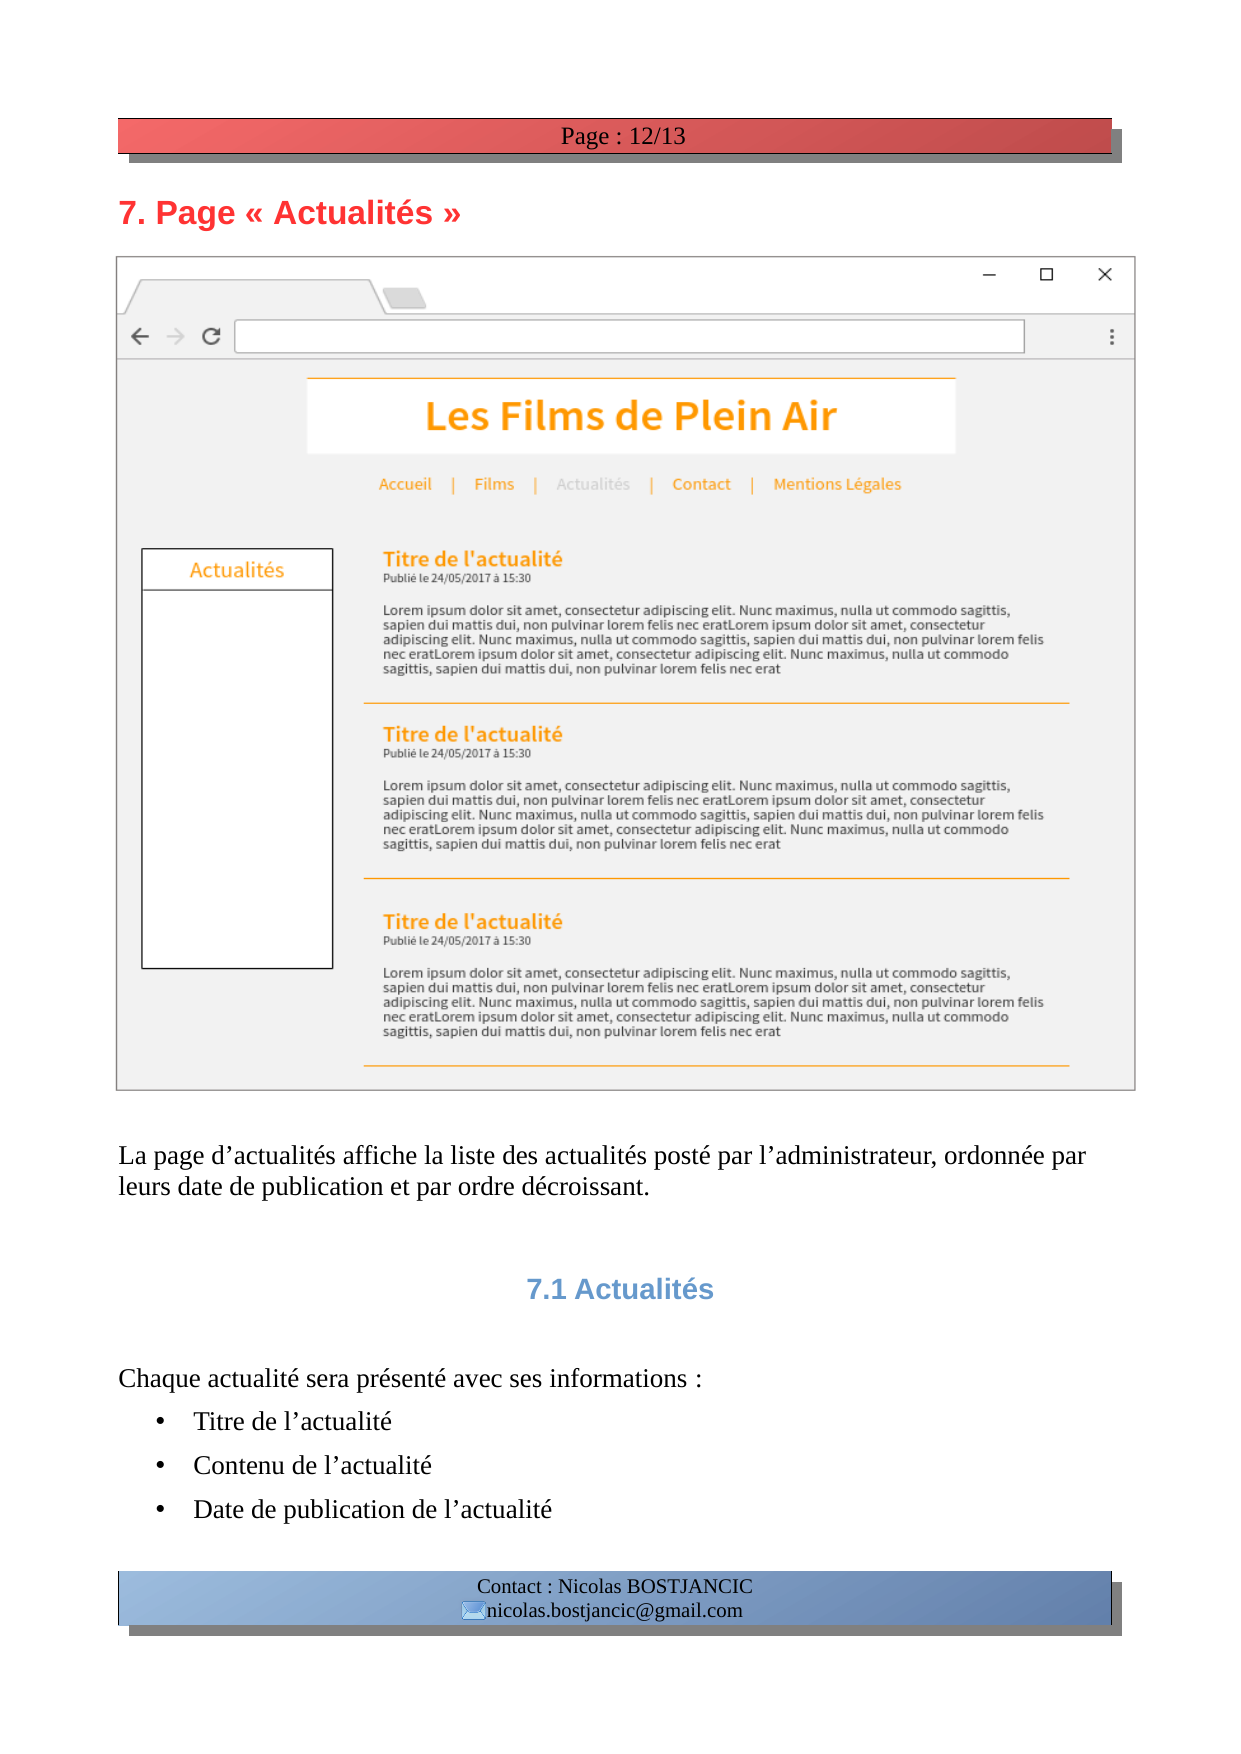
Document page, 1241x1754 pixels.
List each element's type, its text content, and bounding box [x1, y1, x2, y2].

subtitle 7. Page « Actualités » [118, 193, 1122, 232]
subtitle 7.1 Actualités [118, 1272, 1122, 1306]
picture [101, 244, 1140, 1096]
text La page d’actualités affiche la liste des actualités posté par l’administrateur, ordonnée par leurs date de publication et par ordre décroissant. [118, 1139, 1122, 1201]
list Contenu de l’actualité [156, 1449, 1122, 1481]
list Date de publication de l’actualité [156, 1493, 1122, 1524]
list Titre de l’actualité [156, 1406, 1122, 1437]
text Chaque actualité sera présenté avec ses informations : [118, 1362, 1122, 1393]
